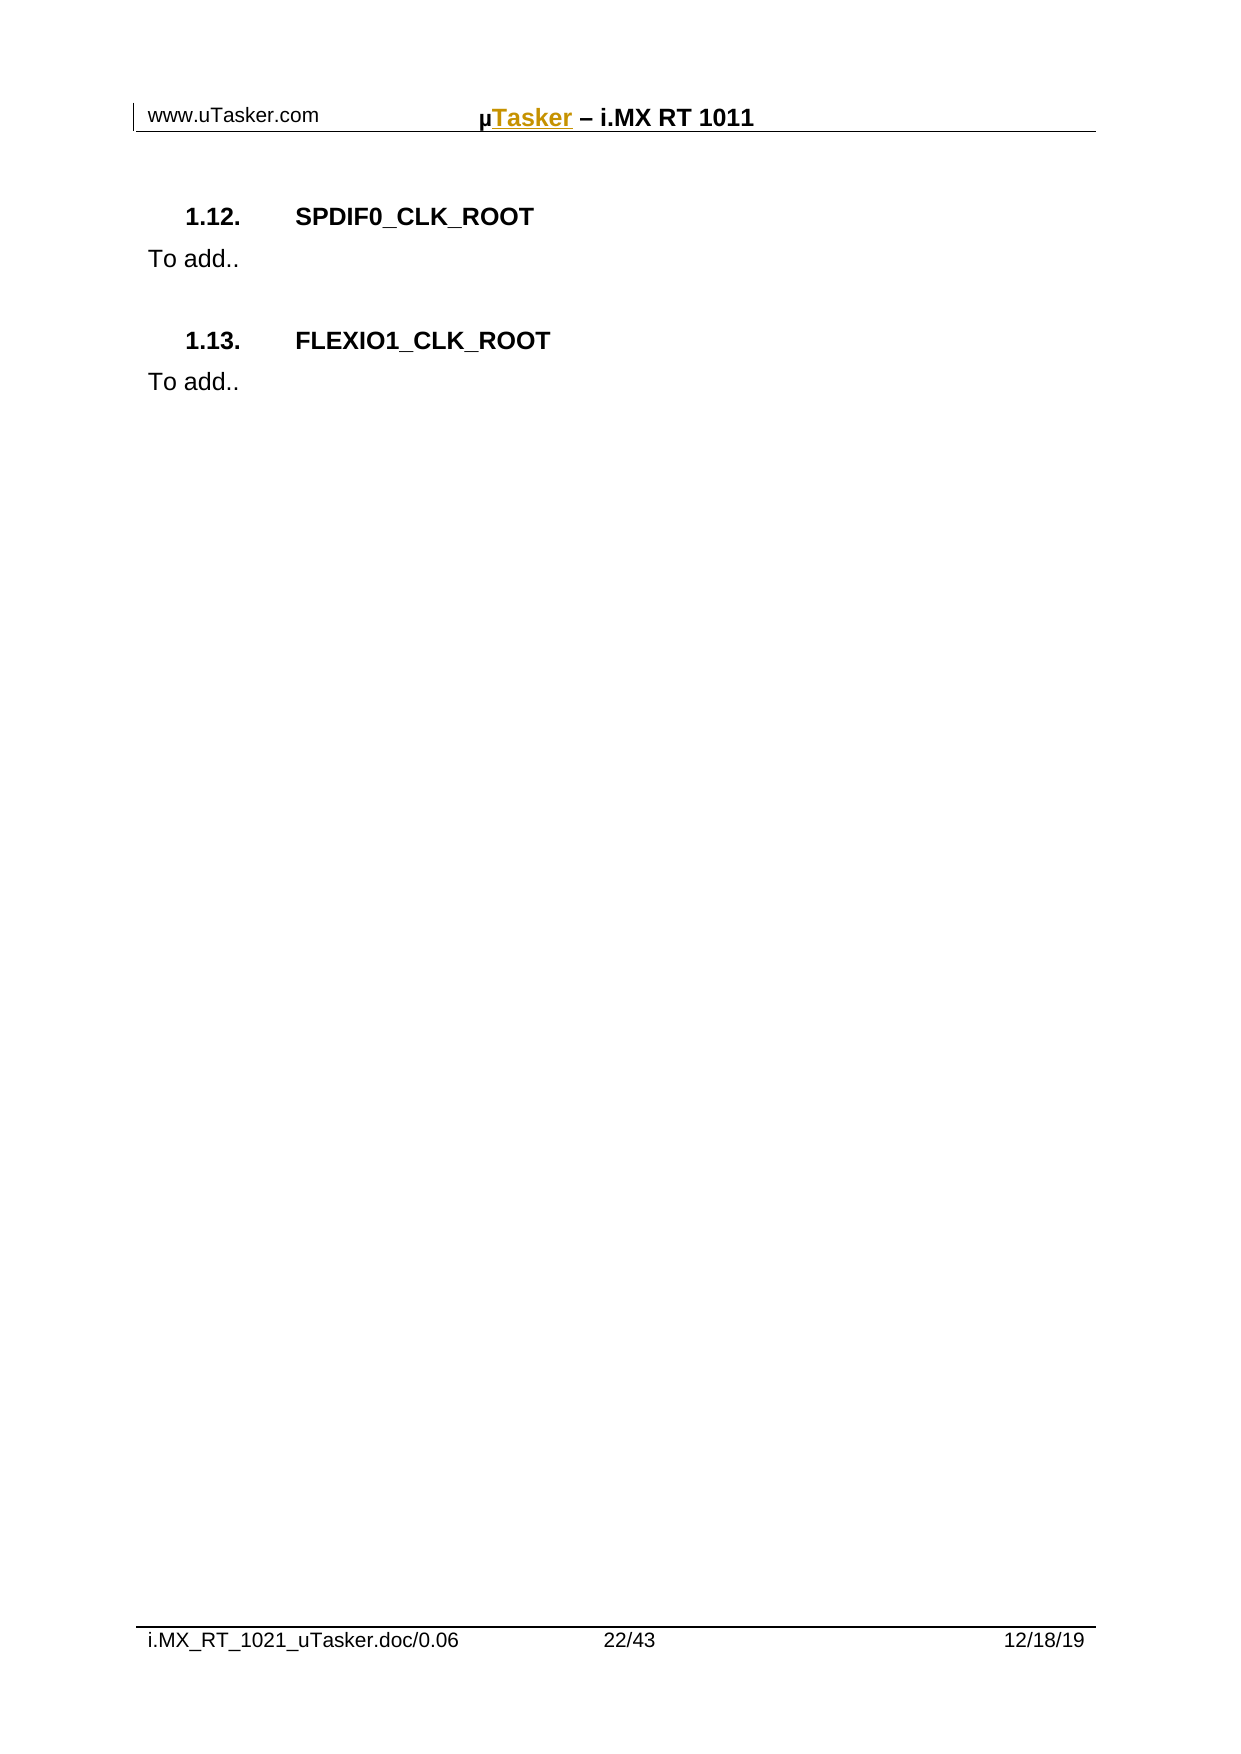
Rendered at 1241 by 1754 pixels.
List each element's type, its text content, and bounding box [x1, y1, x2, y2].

text To add.. [148, 367, 1093, 396]
subtitle SPDIF0_CLK_ROOT [185, 202, 1093, 231]
subtitle FLEXIO1_CLK_ROOT [185, 326, 1093, 355]
text To add.. [148, 243, 1093, 272]
